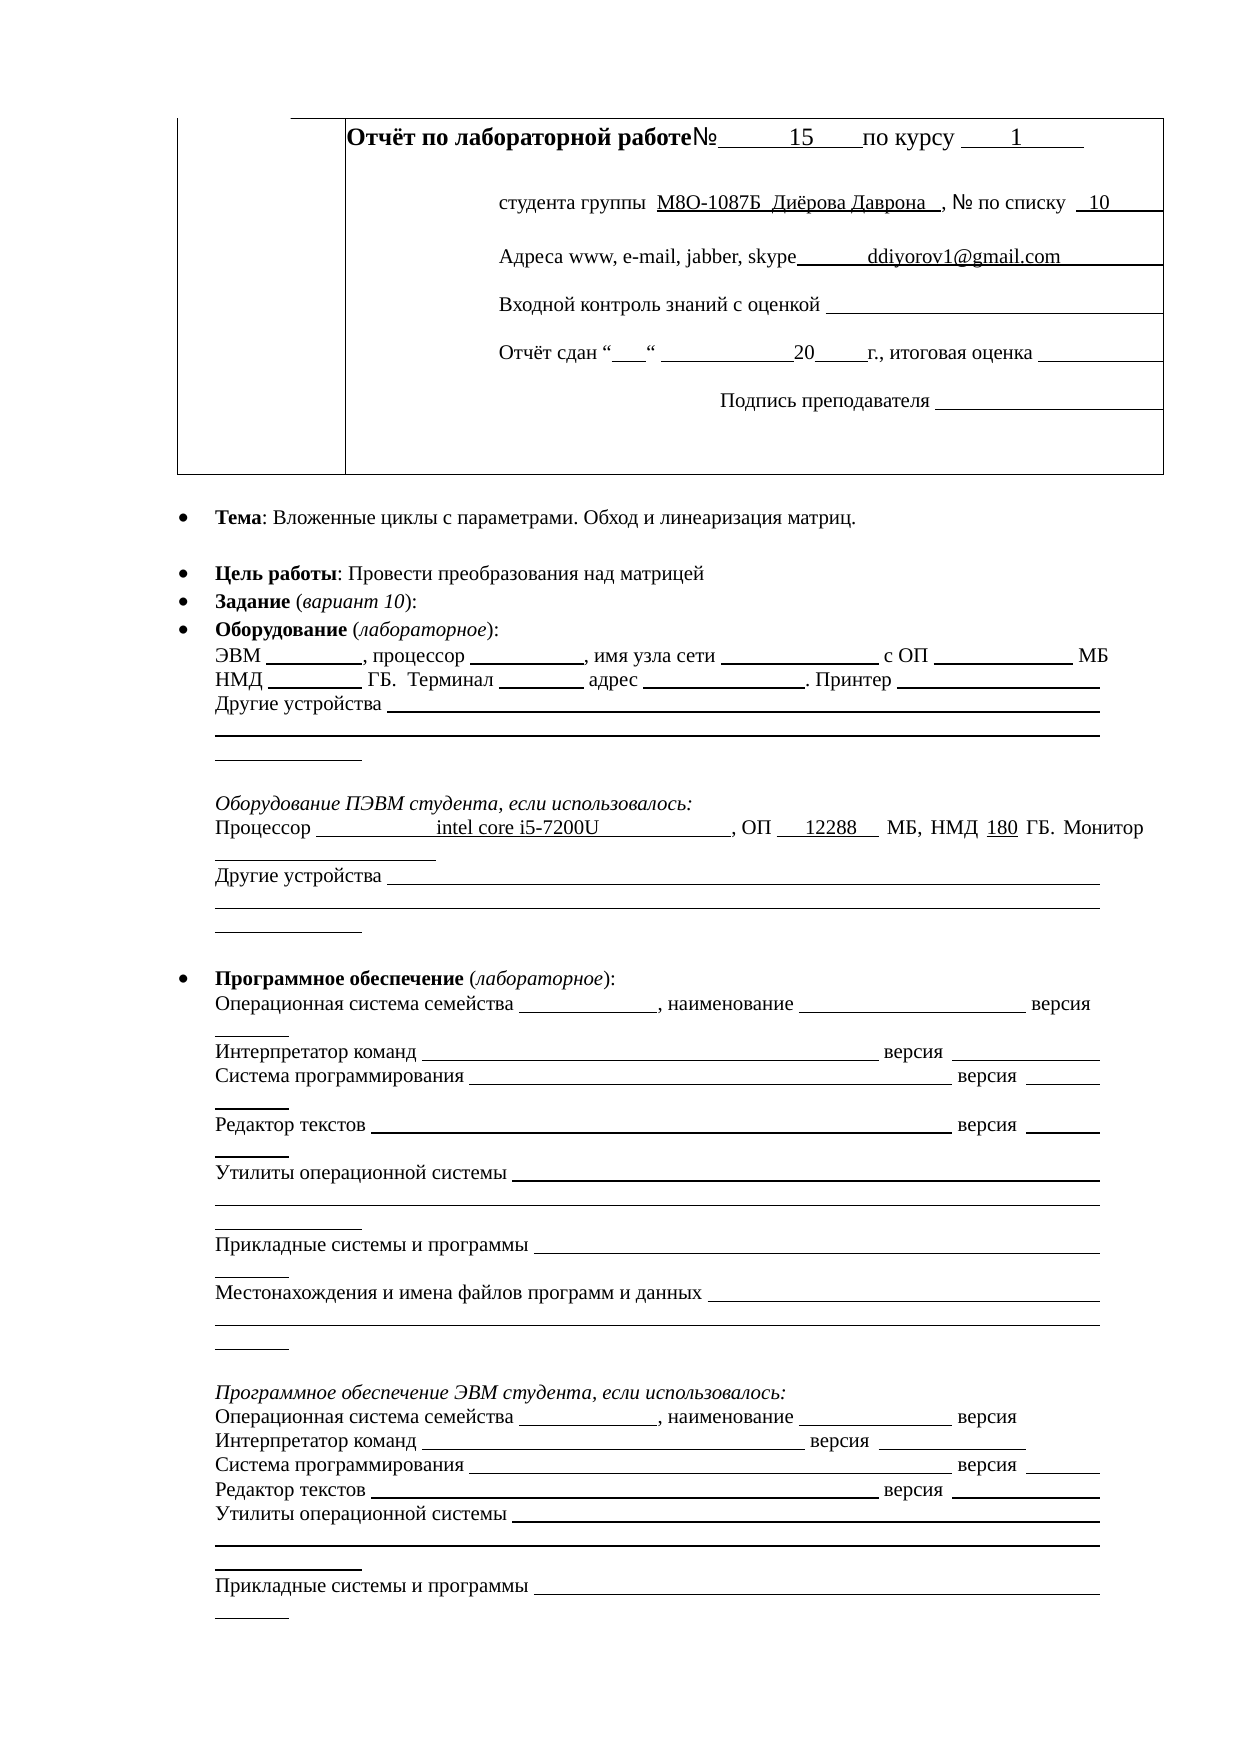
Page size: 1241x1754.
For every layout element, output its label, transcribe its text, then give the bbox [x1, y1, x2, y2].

text Операционная система семейства , наименование версия [215, 1404, 1152, 1428]
text Интерпретатор команд версия [215, 1039, 1152, 1063]
list Цель работы: Провести преобразования над матрицей [177, 558, 1152, 586]
list Оборудование (лабораторное): [177, 614, 1152, 642]
text Операционная система семейства , наименование версия [215, 991, 1152, 1039]
text Утилиты операционной системы [215, 1160, 1152, 1232]
list Тема: Вложенные циклы с параметрами. Обход и линеаризация матриц. [177, 502, 1152, 530]
text Интерпретатор команд версия [215, 1428, 1152, 1452]
list Программное обеспечение (лабораторное): [177, 963, 1152, 991]
table_header Отчёт по лабораторной работе№ 15 по курсу 1 ­ студента группы М8О-1087Б Диёрова Даврона , № по списку 10 Адреса www, e-mail, jabber, skype ddiyorov1@gmail.com Входной контроль знаний с оценкой Отчёт сдан “ “ 20 г., итоговая оценка Подпись преподавателя [346, 119, 1163, 474]
text Местонахождения и имена файлов программ и данных [215, 1280, 1152, 1352]
text Система программирования версия [215, 1063, 1152, 1112]
text Утилиты операционной системы [215, 1501, 1152, 1573]
text Прикладные системы и программы [215, 1573, 1152, 1621]
text Процессор intel core i5-7200U , ОП 12288 МБ, НМД 180 ГБ. Монитор [215, 815, 1152, 863]
text Редактор текстов версия [215, 1476, 1152, 1501]
text Редактор текстов версия [215, 1112, 1152, 1160]
text Прикладные системы и программы [215, 1232, 1152, 1280]
text НМД ГБ. Терминал адрес . Принтер [215, 667, 1152, 691]
text ЭВМ , процессор , имя узла сети с ОП МБ [215, 642, 1152, 667]
text Система программирования версия [215, 1452, 1152, 1476]
text Другие устройства [215, 863, 1152, 935]
list Задание (вариант 10): [177, 586, 1152, 614]
text Программное обеспечение ЭВМ студента, если использовалось: [215, 1380, 1152, 1404]
text Другие устройства [215, 691, 1152, 763]
table_header [178, 119, 345, 474]
text Оборудование ПЭВМ студента, если использовалось: [215, 791, 1152, 815]
